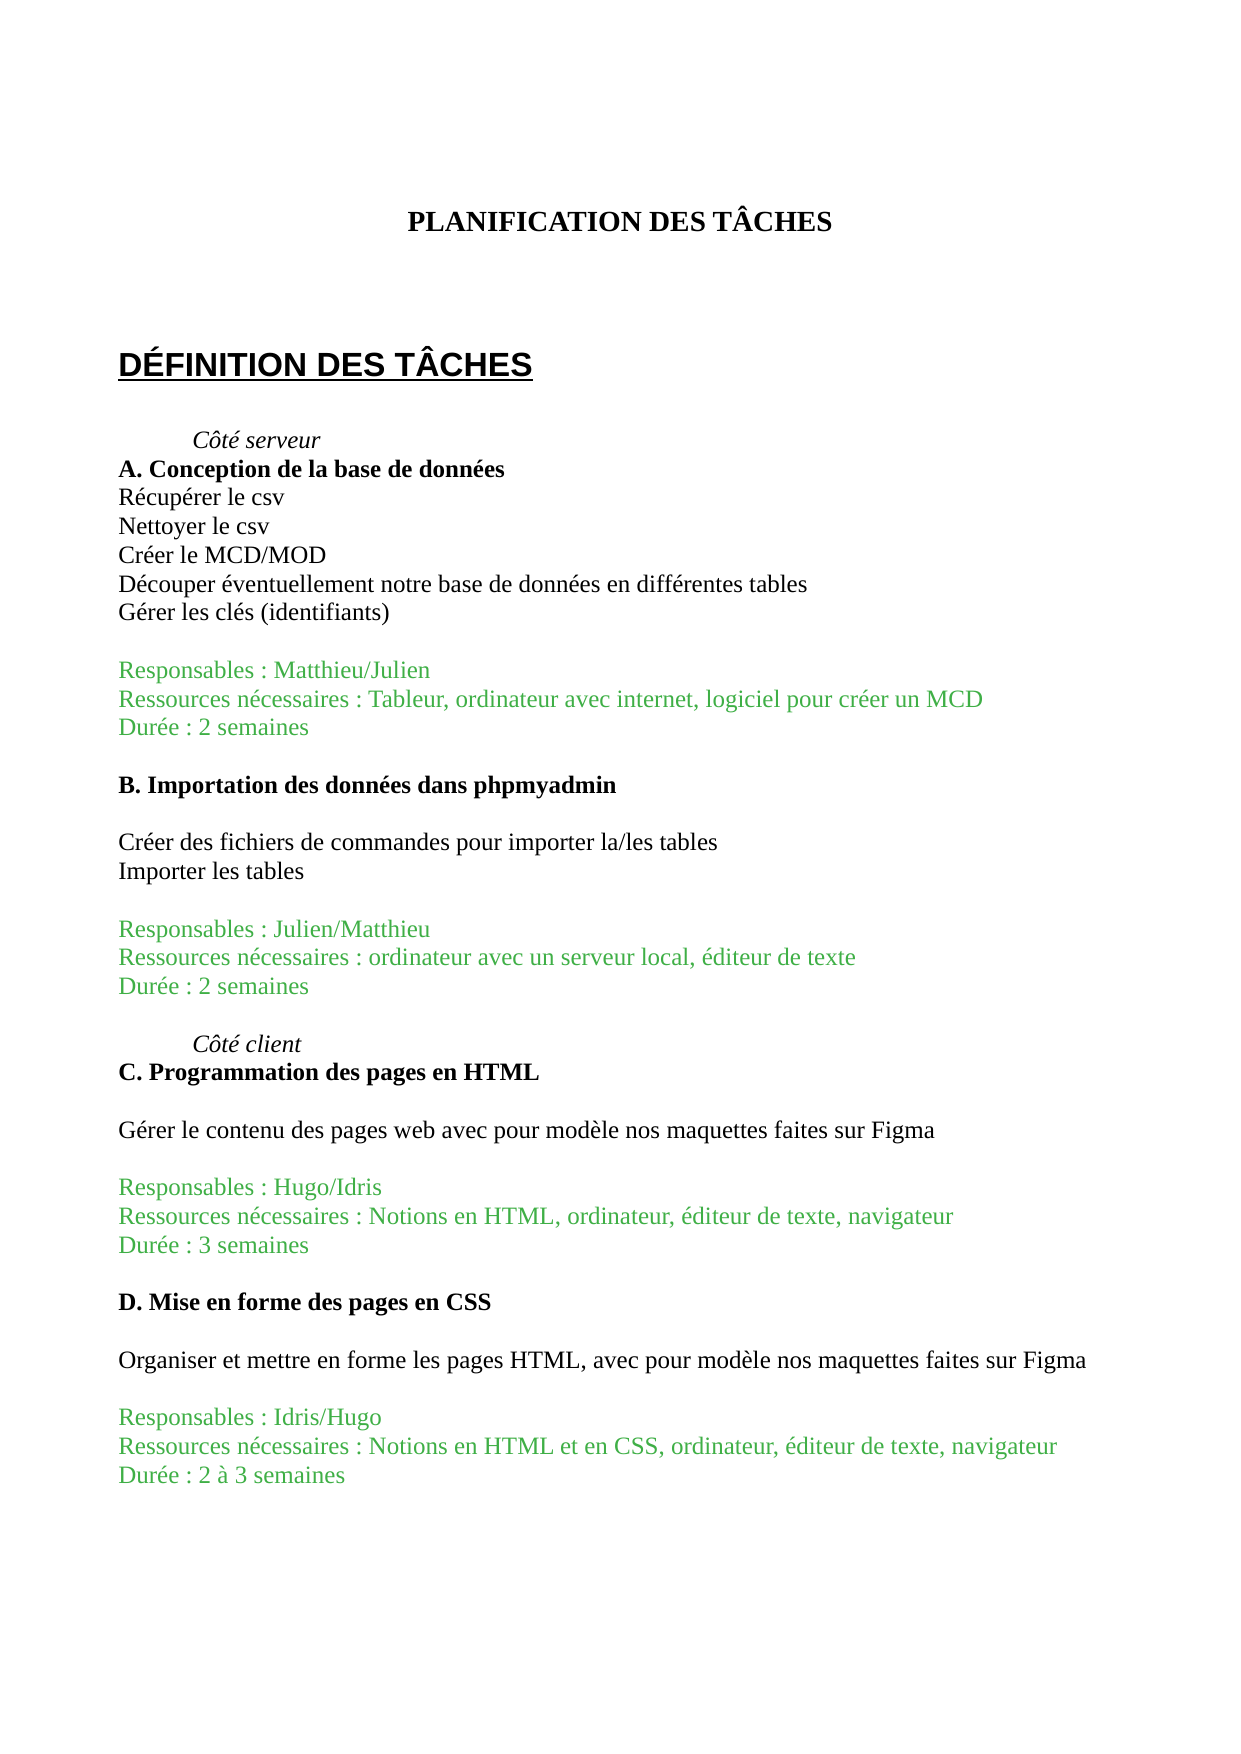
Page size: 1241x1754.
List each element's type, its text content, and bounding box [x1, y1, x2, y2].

text Gérer les clés (identifiants) [118, 597, 1122, 626]
subtitle DÉFINITION DES TÂCHES [118, 345, 1122, 384]
text Responsables : Idris/Hugo [118, 1402, 1122, 1431]
text Gérer le contenu des pages web avec pour modèle nos maquettes faites sur Figma [118, 1115, 1122, 1144]
text Ressources nécessaires : Notions en HTML et en CSS, ordinateur, éditeur de texte, navigateur [118, 1431, 1122, 1460]
text C. Programmation des pages en HTML [118, 1057, 1122, 1086]
text Côté client [118, 1029, 1122, 1057]
text Créer des fichiers de commandes pour importer la/les tables [118, 827, 1122, 856]
text Durée : 2 à 3 semaines [118, 1460, 1122, 1489]
text B. Importation des données dans phpmyadmin [118, 770, 1122, 799]
text A. Conception de la base de données [118, 454, 1122, 482]
text Responsables : Julien/Matthieu [118, 914, 1122, 942]
text Récupérer le csv [118, 482, 1122, 511]
text Durée : 2 semaines [118, 971, 1122, 1000]
text Créer le MCD/MOD [118, 540, 1122, 569]
text PLANIFICATION DES TÂCHES [118, 204, 1122, 238]
text Durée : 3 semaines [118, 1230, 1122, 1259]
text Nettoyer le csv [118, 511, 1122, 540]
text Responsables : Matthieu/Julien [118, 655, 1122, 684]
text Ressources nécessaires : Tableur, ordinateur avec internet, logiciel pour créer un MCD [118, 684, 1122, 712]
text Organiser et mettre en forme les pages HTML, avec pour modèle nos maquettes faites sur Figma [118, 1345, 1122, 1374]
text Ressources nécessaires : ordinateur avec un serveur local, éditeur de texte [118, 942, 1122, 971]
text Côté serveur [118, 425, 1122, 454]
text Découper éventuellement notre base de données en différentes tables [118, 569, 1122, 597]
text Responsables : Hugo/Idris [118, 1172, 1122, 1201]
text D. Mise en forme des pages en CSS [118, 1287, 1122, 1316]
text Importer les tables [118, 856, 1122, 885]
text Ressources nécessaires : Notions en HTML, ordinateur, éditeur de texte, navigateur [118, 1201, 1122, 1230]
text Durée : 2 semaines [118, 712, 1122, 741]
